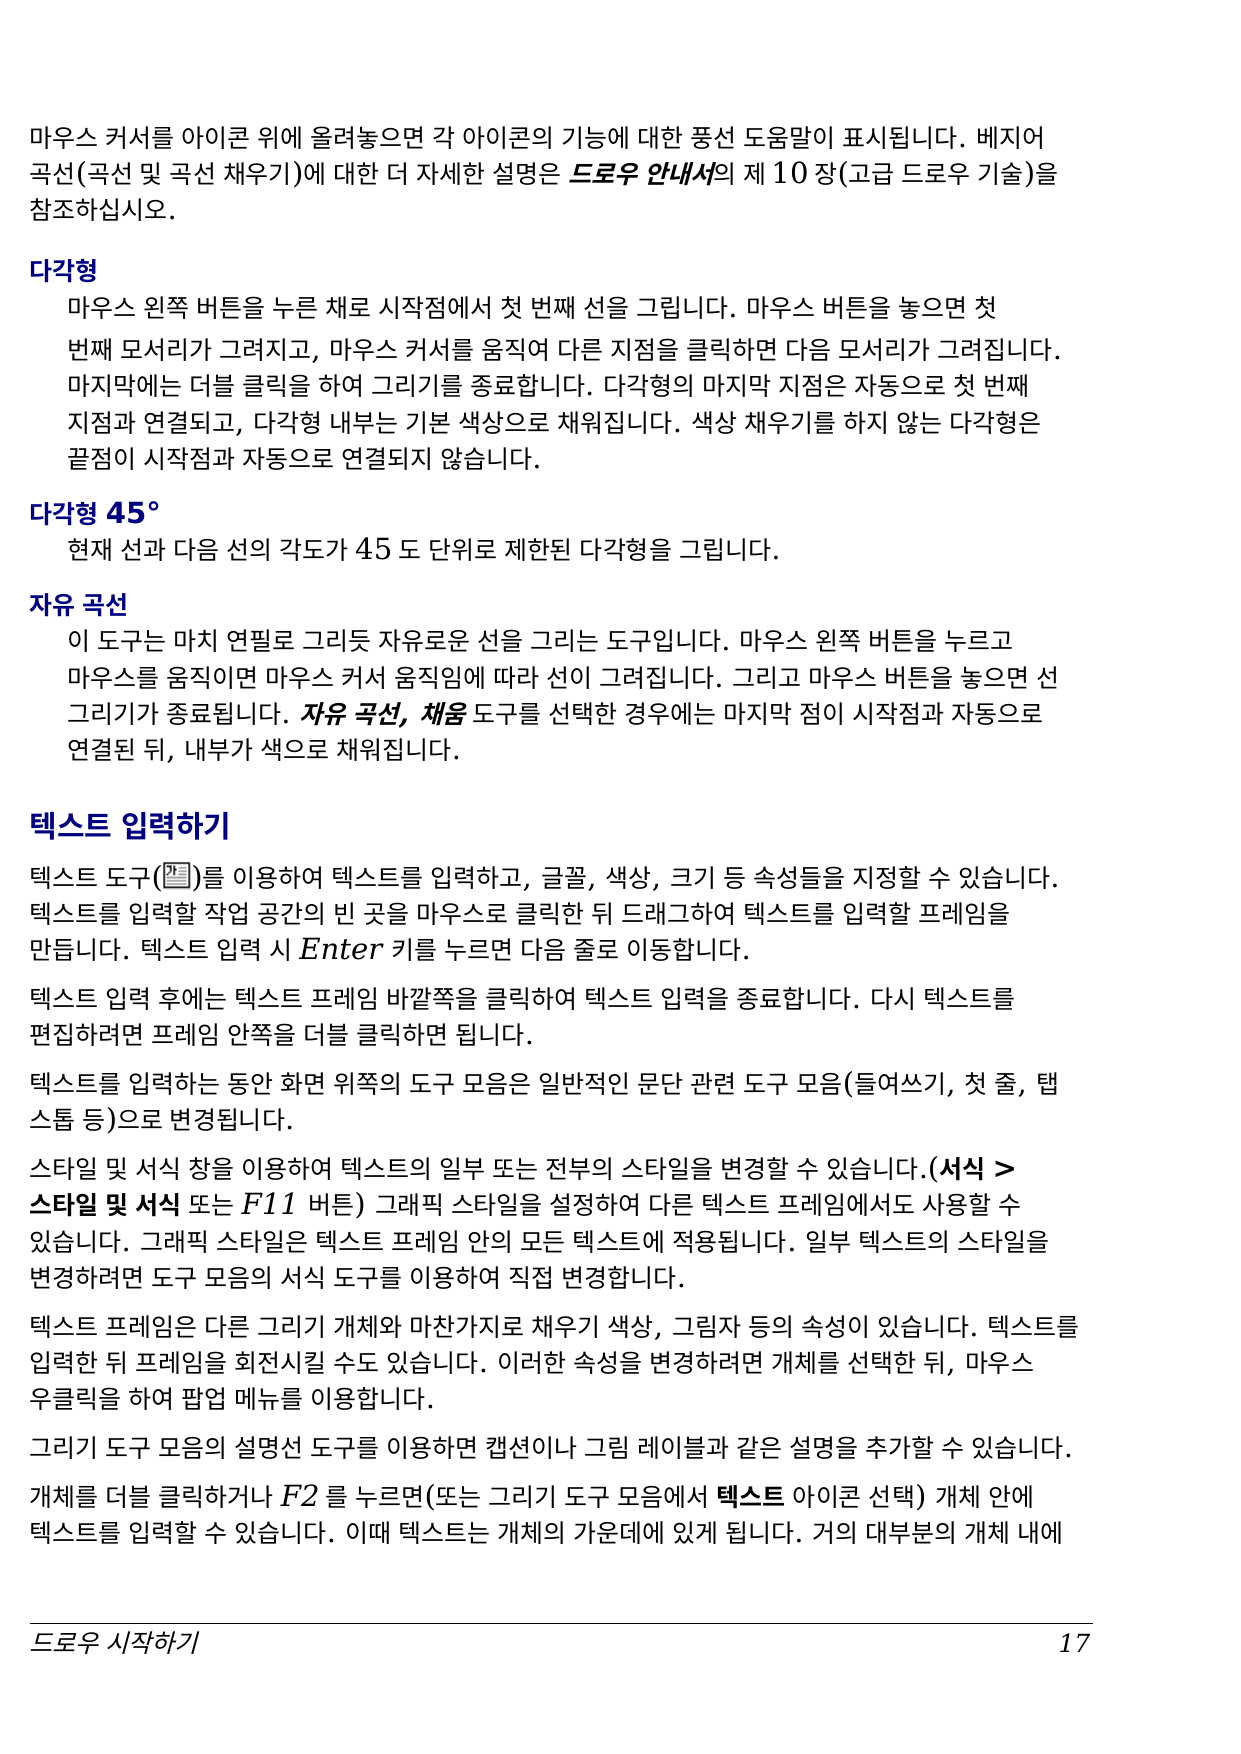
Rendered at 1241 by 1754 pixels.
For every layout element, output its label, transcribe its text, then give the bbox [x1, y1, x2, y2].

text 텍스트 도구()를 이용하여 텍스트를 입력하고, 글꼴, 색상, 크기 등 속성들을 지정할 수 있습니다. 텍스트를 입력할 작업 공간의 빈 곳을 마우스로 클릭한 뒤 드래그하여 텍스트를 입력할 프레임을 만듭니다. 텍스트 입력 시 Enter 키를 누르면 다음 줄로 이동합니다. [29, 858, 1093, 967]
text 현재 선과 다음 선의 각도가 45도 단위로 제한된 다각형을 그립니다. [67, 531, 1093, 567]
text 개체를 더블 클릭하거나 F2를 누르면(또는 그리기 도구 모음에서 텍스트 아이콘 선택) 개체 안에 텍스트를 입력할 수 있습니다. 이때 텍스트는 개체의 가운데에 있게 됩니다. 거의 대부분의 개체 내에 [29, 1477, 1093, 1549]
text 다각형 45° [29, 494, 1093, 531]
text 번째 모서리가 그려지고, 마우스 커서를 움직여 다른 지점을 클릭하면 다음 모서리가 그려집니다. 마지막에는 더블 클릭을 하여 그리기를 종료합니다. 다각형의 마지막 지점은 자동으로 첫 번째 지점과 연결되고, 다각형 내부는 기본 색상으로 채워집니다. 색상 채우기를 하지 않는 다각형은 끝점이 시작점과 자동으로 연결되지 않습니다. [67, 331, 1093, 476]
picture [162, 861, 192, 890]
text 스타일 및 서식 창을 이용하여 텍스트의 일부 또는 전부의 스타일을 변경할 수 있습니다.(서식 > 스타일 및 서식 또는 F11 버튼) 그래픽 스타일을 설정하여 다른 텍스트 프레임에서도 사용할 수 있습니다. 그래픽 스타일은 텍스트 프레임 안의 모든 텍스트에 적용됩니다. 일부 텍스트의 스타일을 변경하려면 도구 모음의 서식 도구를 이용하여 직접 변경합니다. [29, 1149, 1093, 1294]
subtitle 텍스트 입력하기 [29, 802, 1093, 846]
text 텍스트 입력 후에는 텍스트 프레임 바깥쪽을 클릭하여 텍스트 입력을 종료합니다. 다시 텍스트를 편집하려면 프레임 안쪽을 더블 클릭하면 됩니다. [29, 979, 1093, 1052]
text 마우스 왼쪽 버튼을 누른 채로 시작점에서 첫 번째 선을 그립니다. 마우스 버튼을 놓으면 첫 [67, 288, 1093, 324]
text 마우스 커서를 아이콘 위에 올려놓으면 각 아이콘의 기능에 대한 풍선 도움말이 표시됩니다. 베지어 곡선(곡선 및 곡선 채우기)에 대한 더 자세한 설명은 드로우 안내서의 제10장(고급 드로우 기술)을 참조하십시오. [29, 118, 1093, 227]
text 이 도구는 마치 연필로 그리듯 자유로운 선을 그리는 도구입니다. 마우스 왼쪽 버튼을 누르고 마우스를 움직이면 마우스 커서 움직임에 따라 선이 그려집니다. 그리고 마우스 버튼을 놓으면 선 그리기가 종료됩니다. 자유 곡선, 채움 도구를 선택한 경우에는 마지막 점이 시작점과 자동으로 연결된 뒤, 내부가 색으로 채워집니다. [67, 622, 1093, 767]
text 다각형 [29, 252, 1093, 288]
text 자유 곡선 [29, 586, 1093, 622]
text 텍스트를 입력하는 동안 화면 위쪽의 도구 모음은 일반적인 문단 관련 도구 모음(들여쓰기, 첫 줄, 탭 스톱 등)으로 변경됩니다. [29, 1064, 1093, 1137]
text 텍스트 프레임은 다른 그리기 개체와 마찬가지로 채우기 색상, 그림자 등의 속성이 있습니다. 텍스트를 입력한 뒤 프레임을 회전시킬 수도 있습니다. 이러한 속성을 변경하려면 개체를 선택한 뒤, 마우스 우클릭을 하여 팝업 메뉴를 이용합니다. [29, 1307, 1093, 1416]
text 그리기 도구 모음의 설명선 도구를 이용하면 캡션이나 그림 레이블과 같은 설명을 추가할 수 있습니다. [29, 1428, 1093, 1464]
